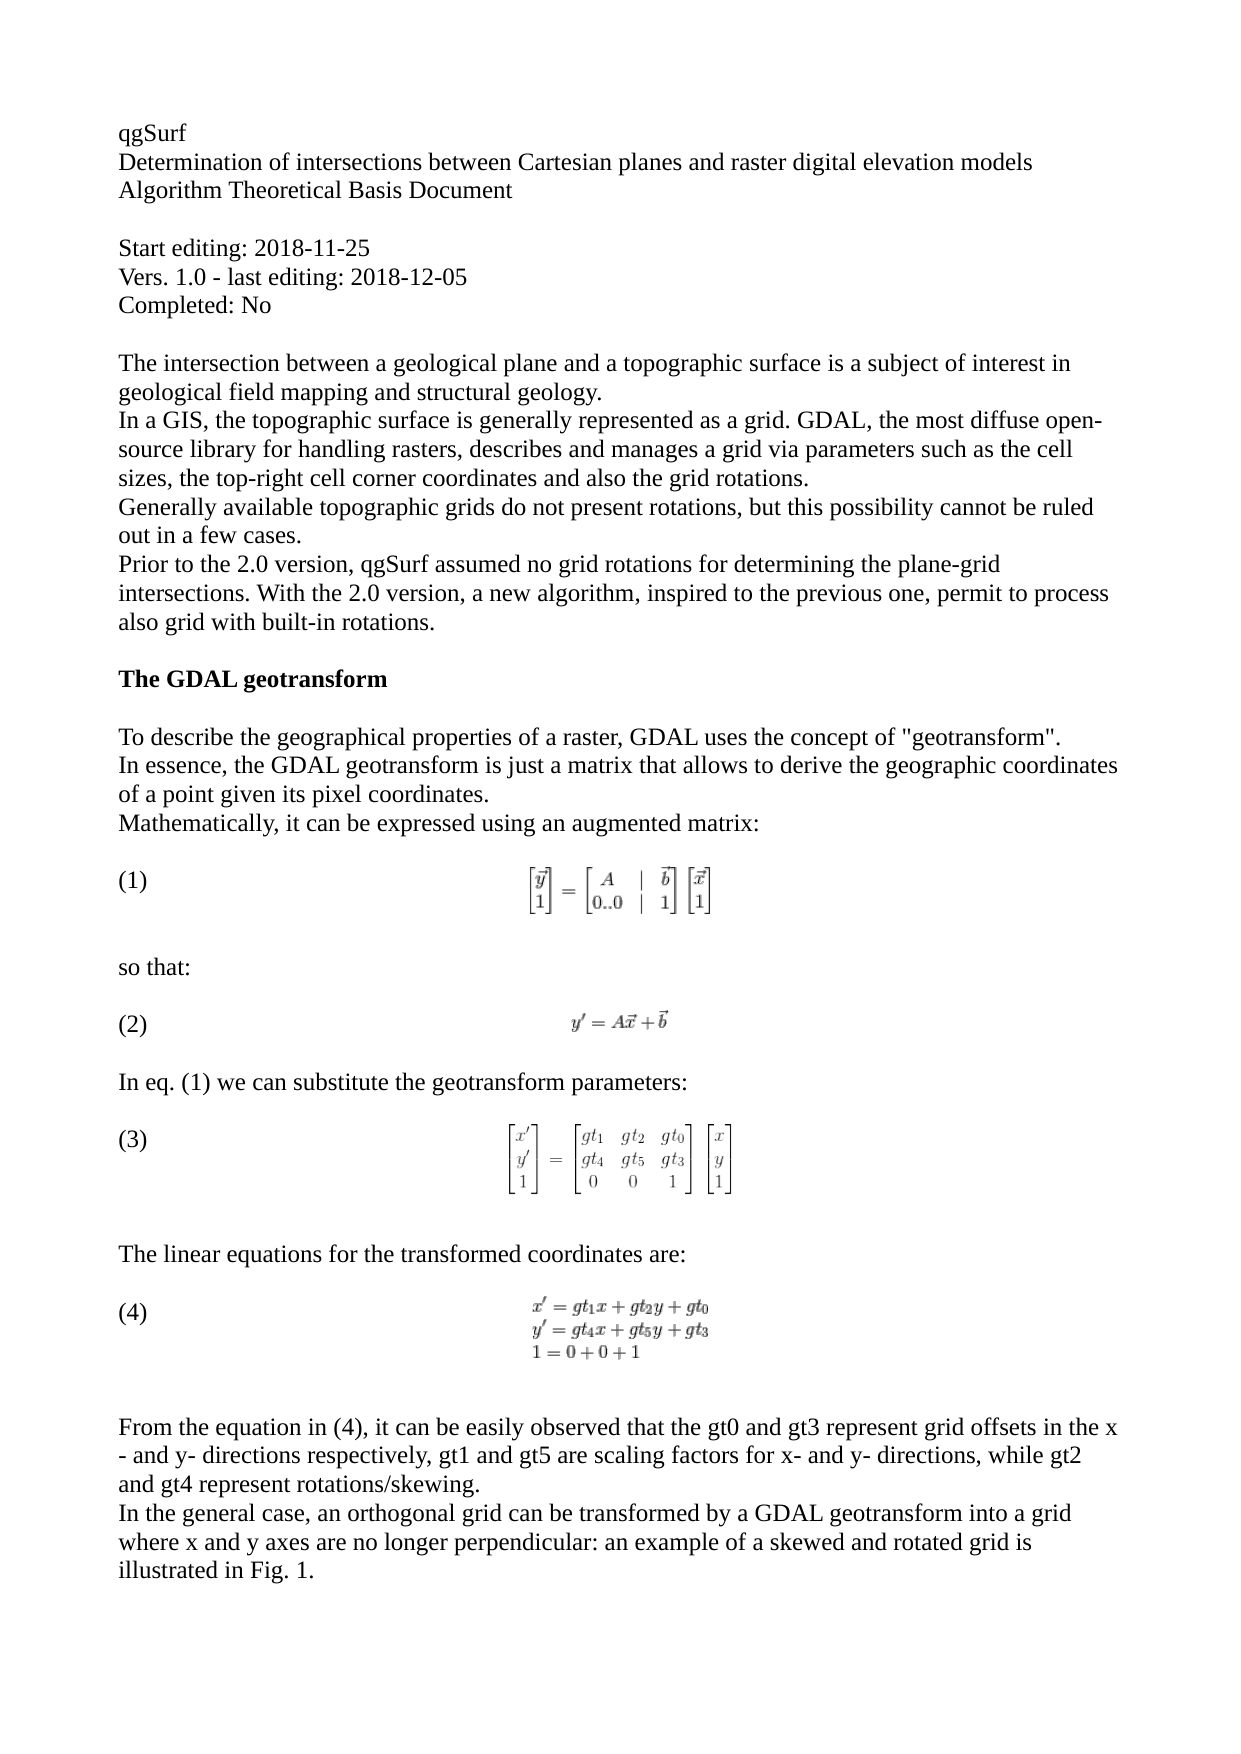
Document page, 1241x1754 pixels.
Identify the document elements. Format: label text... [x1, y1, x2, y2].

text Generally available topographic grids do not present rotations, but this possibility cannot be ruled out in a few cases. [118, 492, 1122, 549]
text (2) [118, 1009, 1122, 1038]
text [711, 866, 1122, 894]
text Completed: No [118, 291, 1122, 319]
text Mathematically, it can be expressed using an augmented matrix: [118, 808, 1122, 837]
text (4) [118, 1297, 532, 1326]
picture [508, 1124, 732, 1195]
text [708, 1297, 1122, 1326]
picture [529, 865, 711, 915]
text (1) [118, 866, 529, 894]
picture [532, 1296, 708, 1360]
text so that: [118, 952, 1122, 981]
text The GDAL geotransform [118, 664, 1122, 693]
text In eq. (1) we can substitute the geotransform parameters: [118, 1067, 1122, 1096]
picture [571, 1009, 669, 1032]
text Determination of intersections between Cartesian planes and raster digital elevation models [118, 147, 1122, 176]
text The intersection between a geological plane and a topographic surface is a subject of interest in geological field mapping and structural geology. [118, 348, 1122, 406]
text [732, 1124, 1122, 1153]
text Algorithm Theoretical Basis Document [118, 176, 1122, 204]
text To describe the geographical properties of a raster, GDAL uses the concept of "geotransform". [118, 722, 1122, 751]
text From the equation in (4), it can be easily observed that the gt0 and gt3 represent grid offsets in the x - and y- directions respectively, gt1 and gt5 are scaling factors for x- and y- directions, while gt2 and gt4 represent rotations/skewing. [118, 1412, 1122, 1498]
text The linear equations for the transformed coordinates are: [118, 1239, 1122, 1268]
text qgSurf [118, 118, 1122, 147]
text In the general case, an orthogonal grid can be transformed by a GDAL geotransform into a grid where x and y axes are no longer perpendicular: an example of a skewed and rotated grid is illustrated in Fig. 1. [118, 1498, 1122, 1584]
text Vers. 1.0 - last editing: 2018-12-05 [118, 262, 1122, 291]
text Prior to the 2.0 version, qgSurf assumed no grid rotations for determining the plane-grid intersections. With the 2.0 version, a new algorithm, inspired to the previous one, permit to process also grid with built-in rotations. [118, 549, 1122, 636]
text (3) [118, 1124, 508, 1153]
text Start editing: 2018-11-25 [118, 233, 1122, 262]
text In essence, the GDAL geotransform is just a matrix that allows to derive the geographic coordinates of a point given its pixel coordinates. [118, 751, 1122, 808]
text In a GIS, the topographic surface is generally represented as a grid. GDAL, the most diffuse open-source library for handling rasters, describes and manages a grid via parameters such as the cell sizes, the top-right cell corner coordinates and also the grid rotations. [118, 406, 1122, 492]
